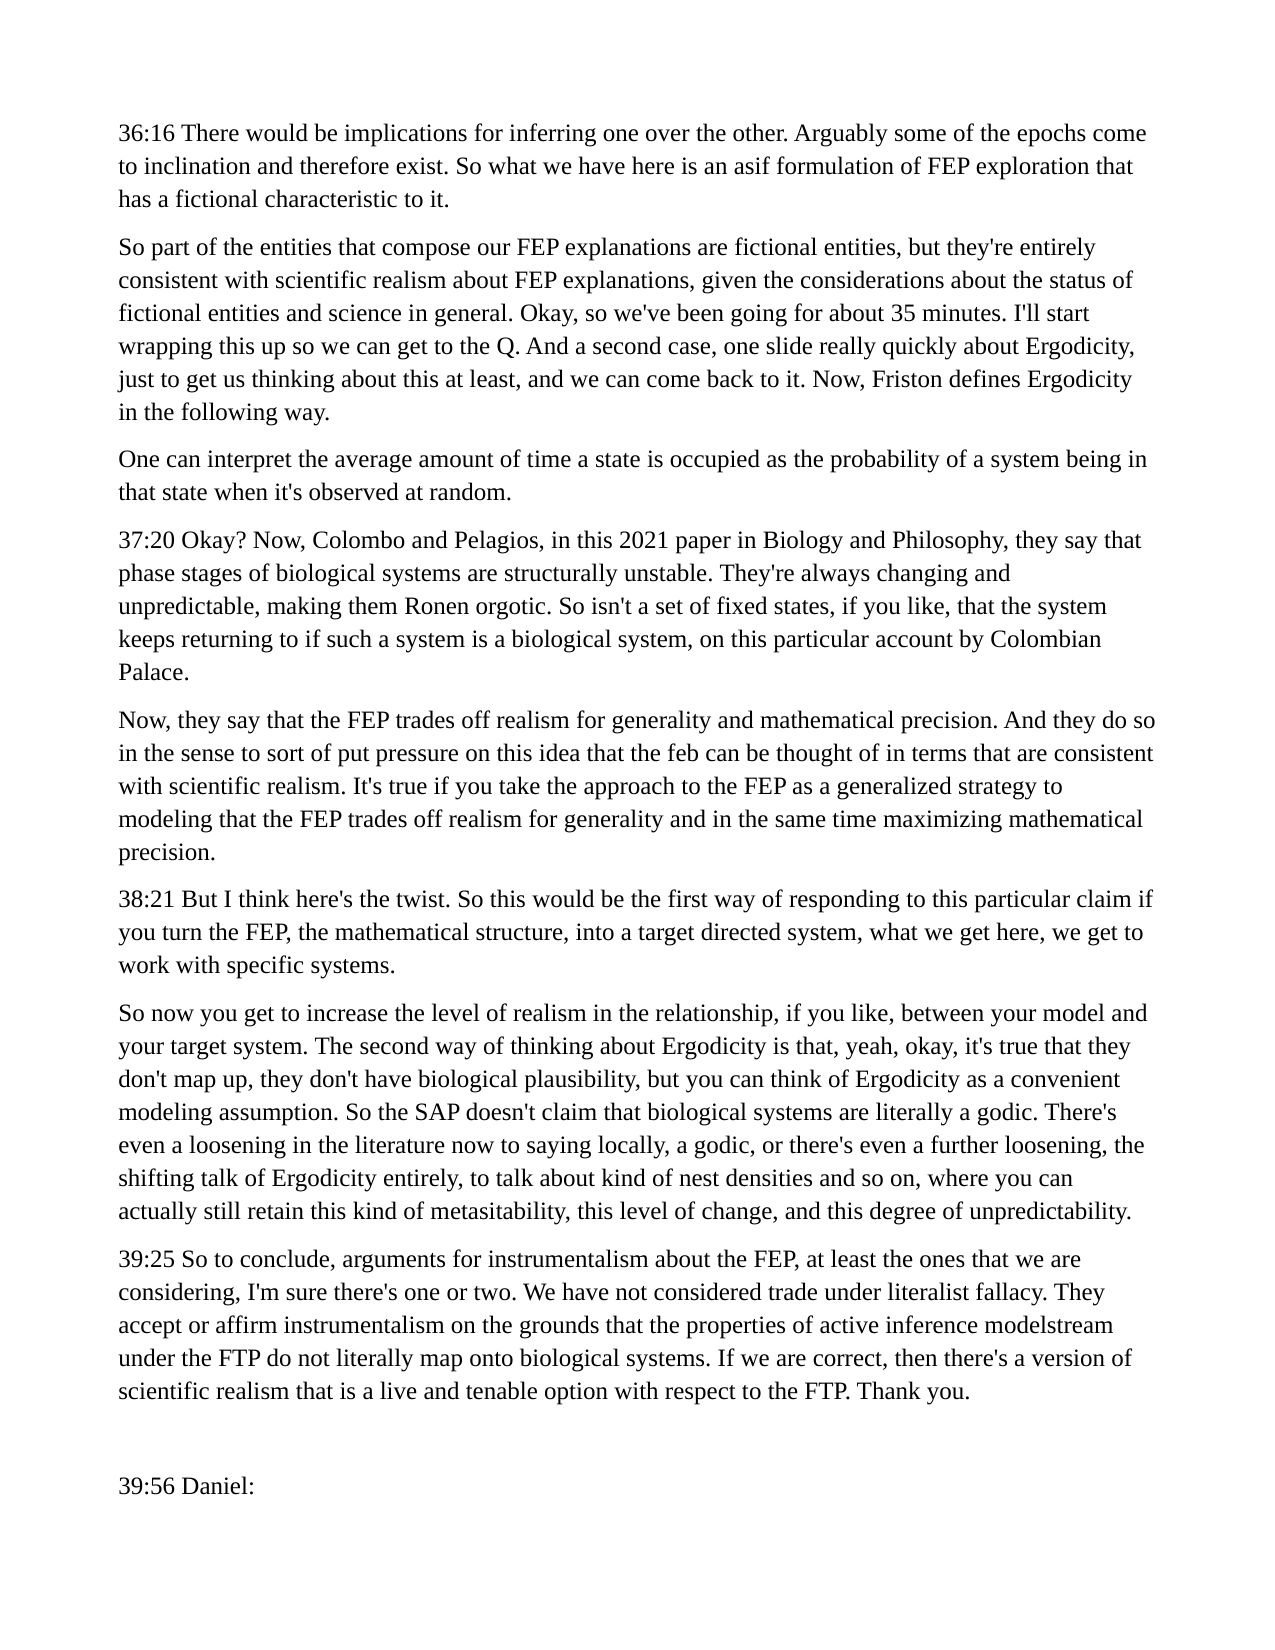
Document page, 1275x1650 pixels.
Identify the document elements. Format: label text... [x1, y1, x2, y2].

text 39:25 So to conclude, arguments for instrumentalism about the FEP, at least the ones that we are considering, I'm sure there's one or two. We have not considered trade under literalist fallacy. They accept or affirm instrumentalism on the grounds that the properties of active inference modelstream under the FTP do not literally map onto biological systems. If we are correct, then there's a version of scientific realism that is a live and tenable option with respect to the FTP. Thank you. [118, 1244, 1157, 1405]
text 39:56 Daniel: [118, 1471, 1157, 1500]
text So part of the entities that compose our FEP explanations are fictional entities, but they're entirely consistent with scientific realism about FEP explanations, given the considerations about the status of fictional entities and science in general. Okay, so we've been going for about 35 minutes. I'll start wrapping this up so we can get to the Q. And a second case, one slide really quickly about Ergodicity, just to get us thinking about this at least, and we can come back to it. Now, Friston defines Ergodicity in the following way. [118, 232, 1157, 426]
text So now you get to increase the level of realism in the relationship, if you like, between your model and your target system. The second way of thinking about Ergodicity is that, yeah, okay, it's true that they don't map up, they don't have biological plausibility, but you can think of Ergodicity as a convenient modeling assumption. So the SAP doesn't claim that biological systems are literally a godic. There's even a loosening in the literature now to saying locally, a godic, or there's even a further loosening, the shifting talk of Ergodicity entirely, to talk about kind of nest densities and so on, where you can actually still retain this kind of metasitability, this level of change, and this degree of unpredictability. [118, 998, 1157, 1225]
text 37:20 Okay? Now, Colombo and Pelagios, in this 2021 paper in Biology and Philosophy, they say that phase stages of biological systems are structurally unstable. They're always changing and unpredictable, making them Ronen orgotic. So isn't a set of fixed states, if you like, that the system keeps returning to if such a system is a biological system, on this particular account by Colombian Palace. [118, 525, 1157, 686]
text 38:21 But I think here's the twist. So this would be the first way of responding to this particular claim if you turn the FEP, the mathematical structure, into a target directed system, what we get here, we get to work with specific systems. [118, 884, 1157, 979]
text 36:16 There would be implications for inferring one over the other. Arguably some of the epochs come to inclination and therefore exist. So what we have here is an asif formulation of FEP exploration that has a fictional characteristic to it. [118, 118, 1157, 213]
text Now, they say that the FEP trades off realism for generality and mathematical precision. And they do so in the sense to sort of put pressure on this idea that the feb can be thought of in terms that are consistent with scientific realism. It's true if you take the approach to the FEP as a generalized strategy to modeling that the FEP trades off realism for generality and in the same time maximizing mathematical precision. [118, 705, 1157, 866]
text One can interpret the average amount of time a state is occupied as the probability of a system being in that state when it's observed at random. [118, 444, 1157, 506]
